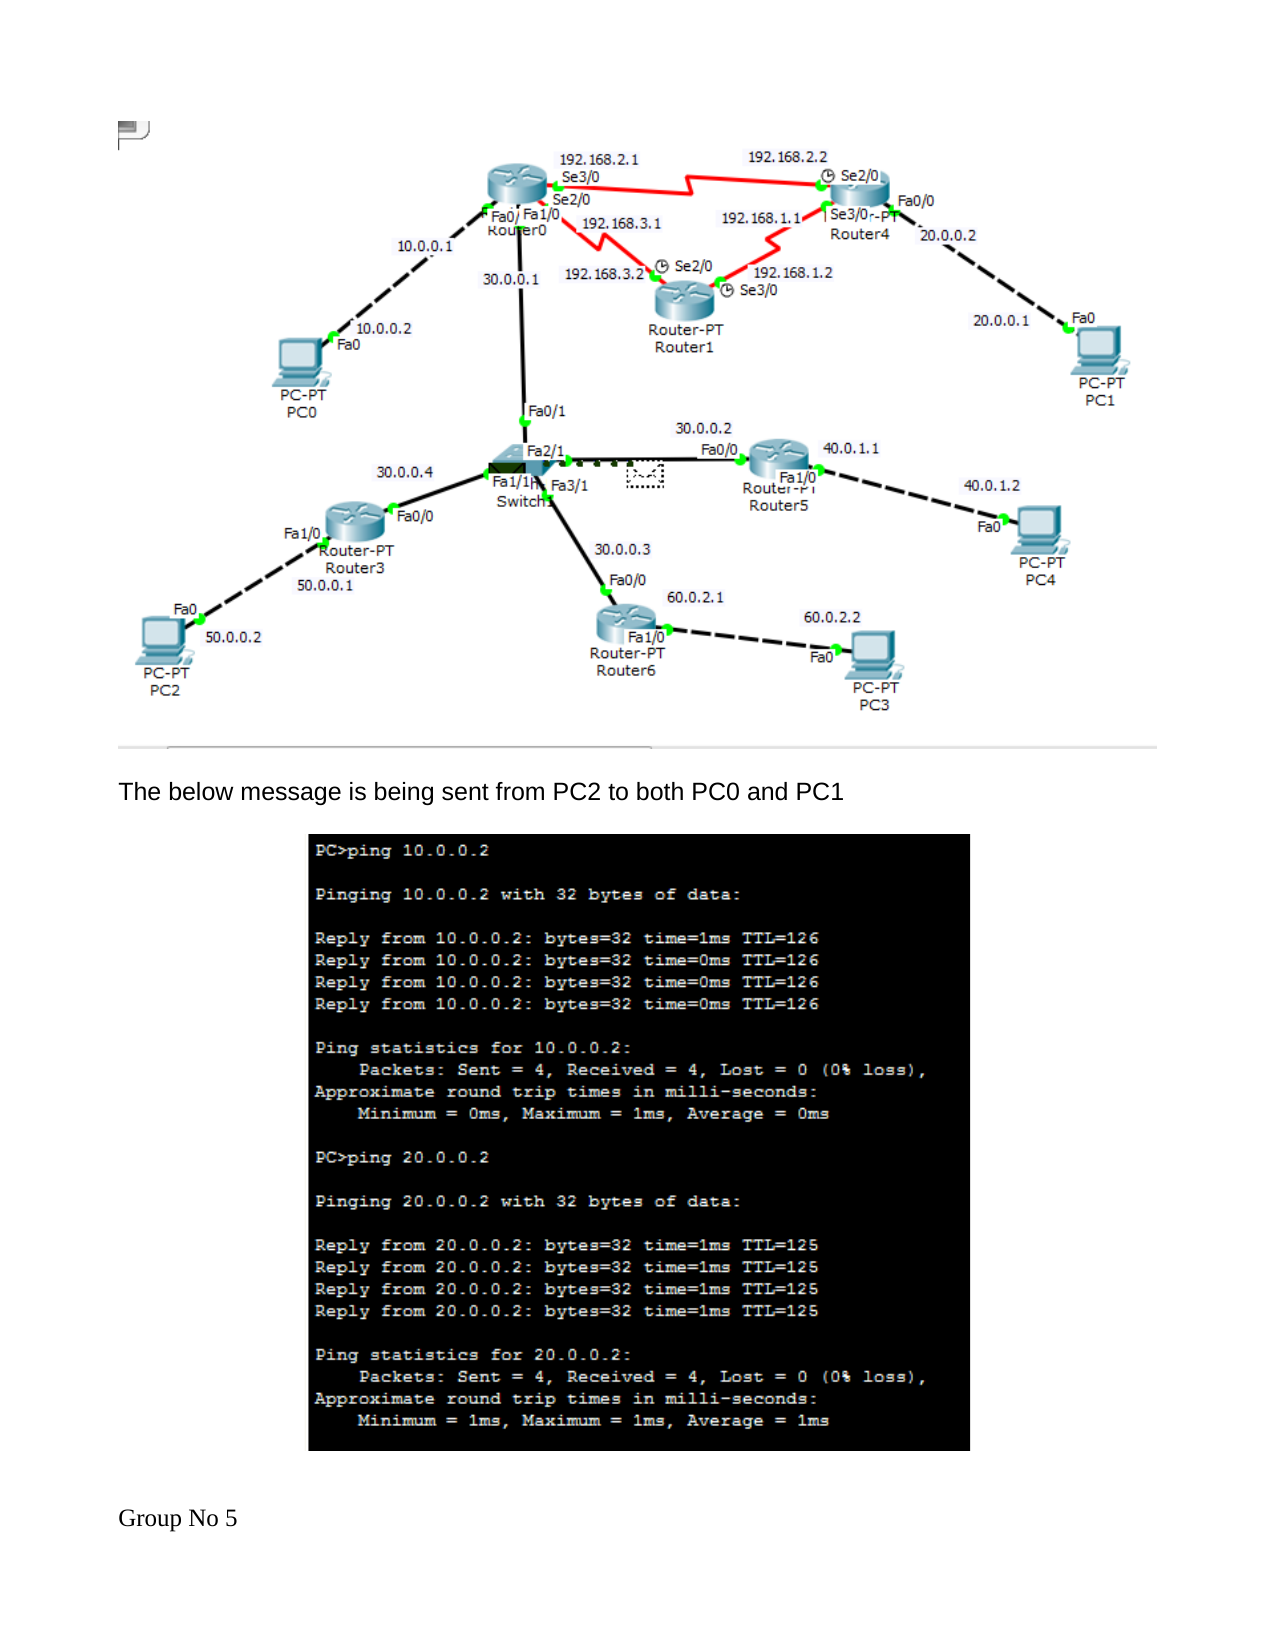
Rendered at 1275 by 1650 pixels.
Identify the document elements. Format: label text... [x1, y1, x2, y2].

picture [304, 834, 971, 1451]
picture [118, 121, 1157, 749]
text The below message is being sent from PC2 to both PC0 and PC1 [118, 777, 1157, 806]
